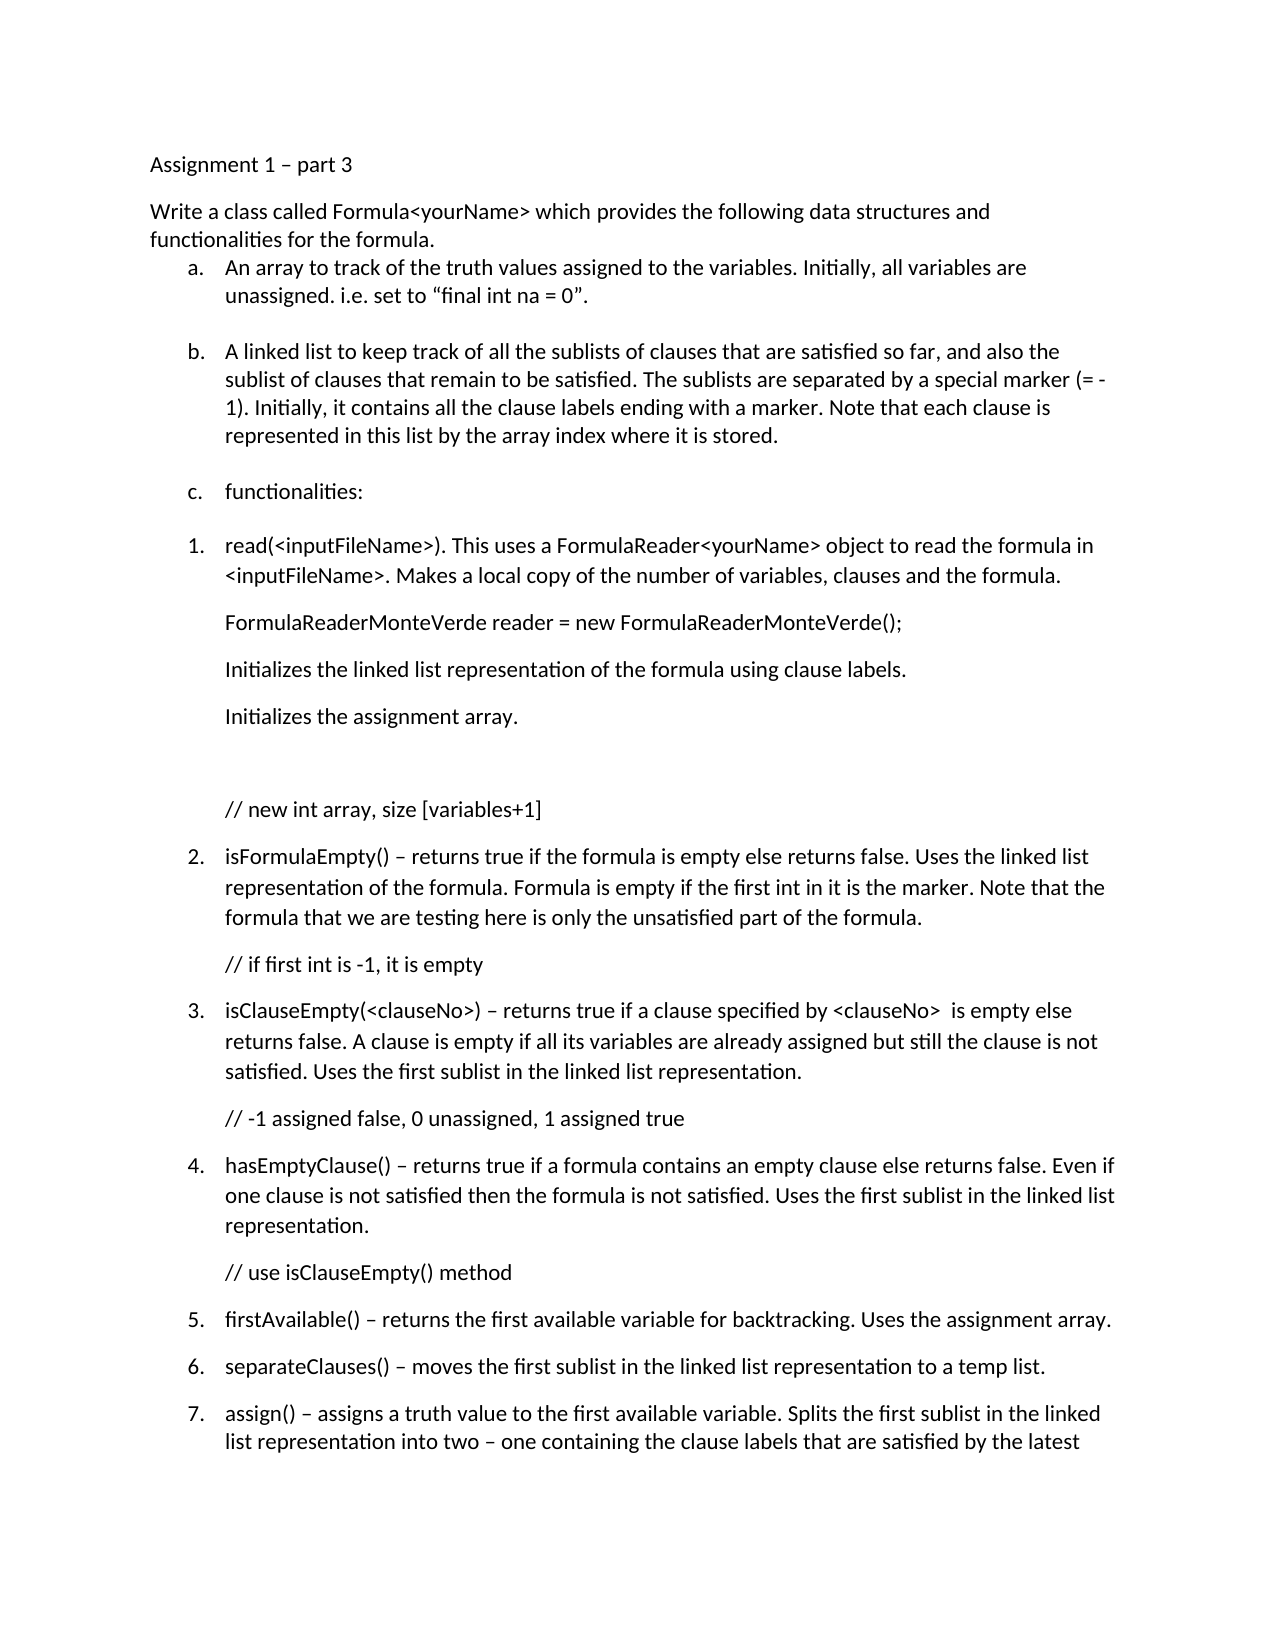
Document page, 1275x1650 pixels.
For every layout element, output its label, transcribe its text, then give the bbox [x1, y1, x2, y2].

list functionalities: [187, 477, 1125, 505]
list FormulaReaderMonteVerde reader = new FormulaReaderMonteVerde(); [225, 608, 1125, 636]
list isFormulaEmpty() – returns true if the formula is empty else returns false. Uses the linked list representation of the formula. Formula is empty if the first int in it is the marker. Note that the formula that we are testing here is only the unsatisfied part of the formula. [187, 842, 1125, 931]
list Initializes the linked list representation of the formula using clause labels. [225, 655, 1125, 683]
list assign() – assigns a truth value to the first available variable. Splits the first sublist in the linked list representation into two – one containing the clause labels that are satisfied by the latest [187, 1399, 1125, 1455]
list // -1 assigned false, 0 unassigned, 1 assigned true [225, 1104, 1125, 1132]
list Initializes the assignment array. [225, 702, 1125, 730]
list separateClauses() – moves the first sublist in the linked list representation to a temp list. [187, 1352, 1125, 1380]
list firstAvailable() – returns the first available variable for backtracking. Uses the assignment array. [187, 1305, 1125, 1333]
list // if first int is -1, it is empty [225, 950, 1125, 978]
text Write a class called Formula<yourName> which provides the following data structures and functionalities for the formula. [150, 197, 1125, 253]
list isClauseEmpty(<clauseNo>) – returns true if a clause specified by <clauseNo> is empty else returns false. A clause is empty if all its variables are already assigned but still the clause is not satisfied. Uses the first sublist in the linked list representation. [187, 997, 1125, 1085]
list read(<inputFileName>). This uses a FormulaReader<yourName> object to read the formula in <inputFileName>. Makes a local copy of the number of variables, clauses and the formula. [187, 531, 1125, 589]
list // use isClauseEmpty() method [187, 1258, 1125, 1286]
list A linked list to keep track of all the sublists of clauses that are satisfied so far, and also the sublist of clauses that remain to be satisfied. The sublists are separated by a special marker (= -1). Initially, it contains all the clause labels ending with a marker. Note that each clause is represented in this list by the array index where it is stored. [187, 337, 1125, 449]
list An array to track of the truth values assigned to the variables. Initially, all variables are unassigned. i.e. set to “final int na = 0”. [187, 253, 1125, 309]
list // new int array, size [variables+1] [225, 796, 1125, 824]
text Assignment 1 – part 3 [150, 150, 1125, 178]
list hasEmptyClause() – returns true if a formula contains an empty clause else returns false. Even if one clause is not satisfied then the formula is not satisfied. Uses the first sublist in the linked list representation. [187, 1151, 1125, 1239]
